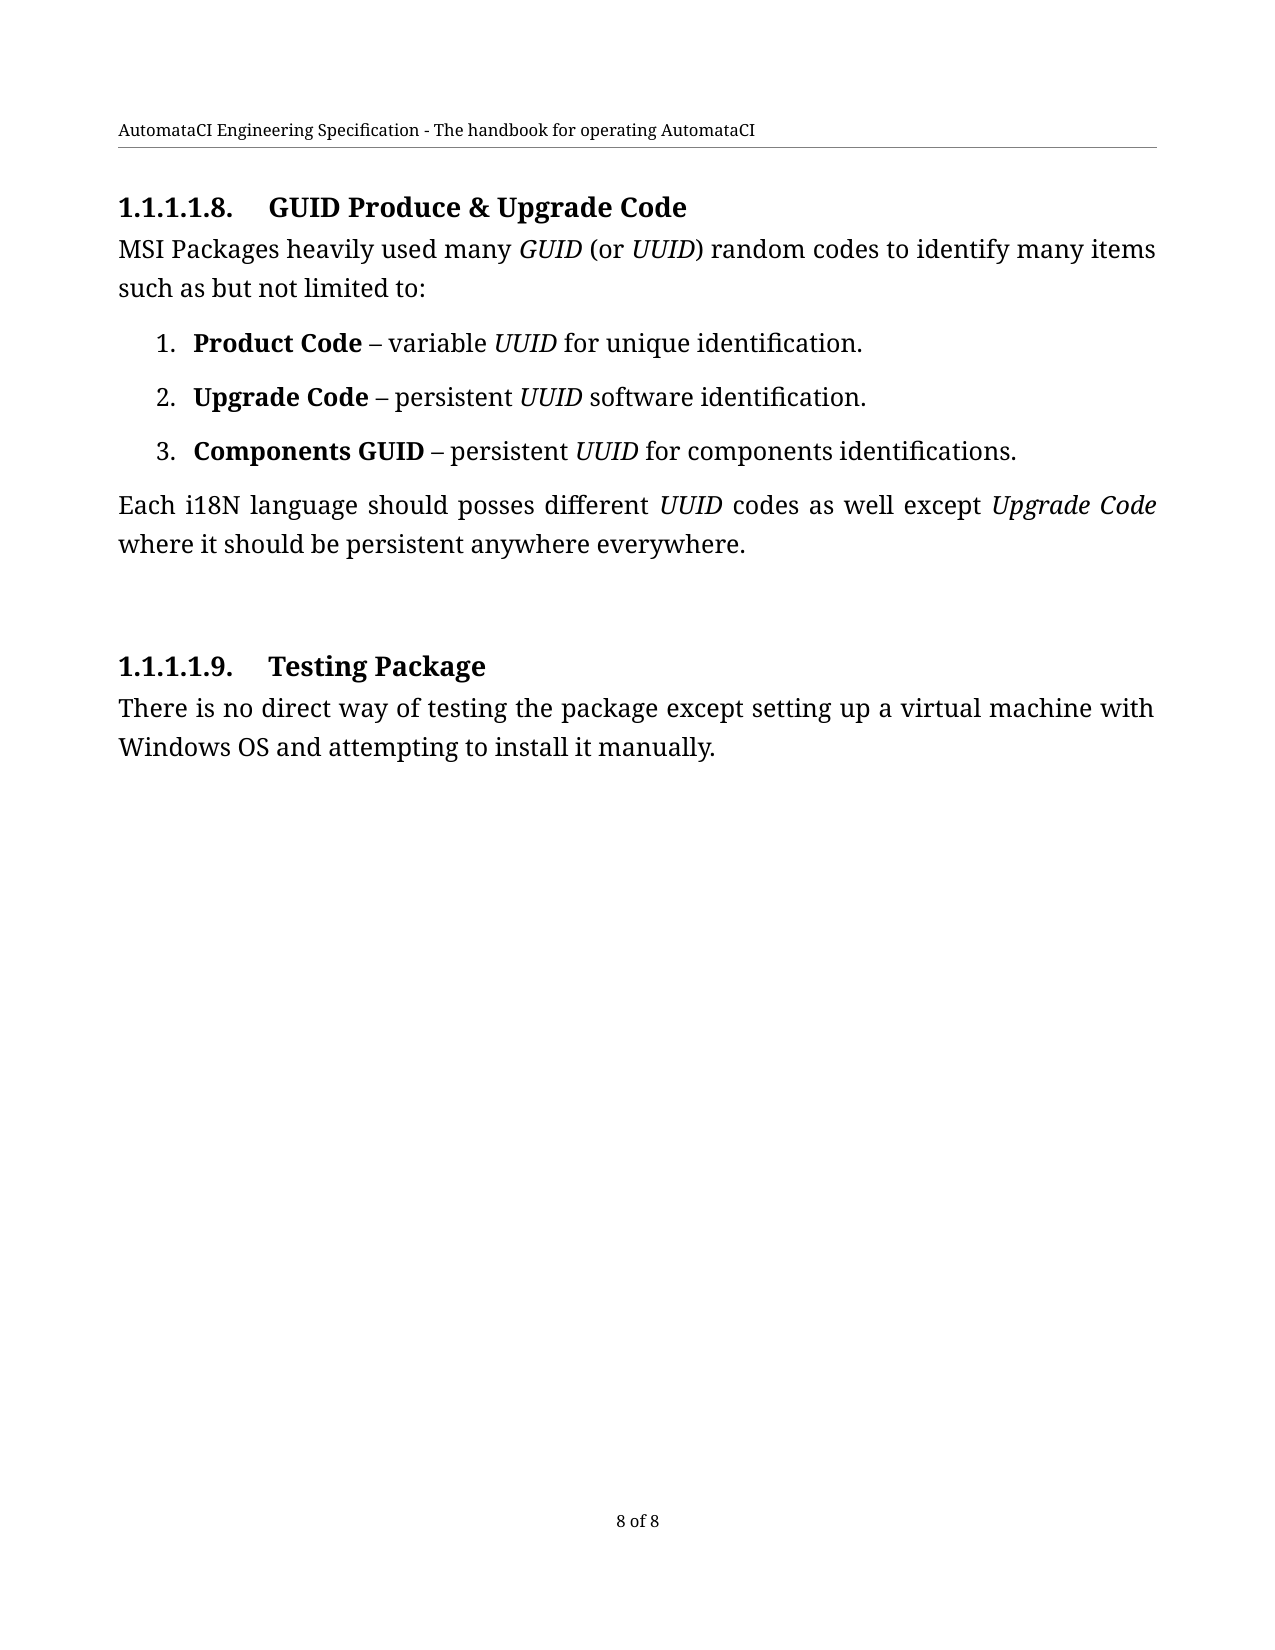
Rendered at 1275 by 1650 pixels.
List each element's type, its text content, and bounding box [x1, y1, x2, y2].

subtitle Testing Package [118, 648, 1157, 685]
text There is no direct way of testing the package except setting up a virtual machine with Windows OS and attempting to install it manually. [118, 691, 1157, 764]
list Components GUID – persistent UUID for components identifications. [156, 434, 1157, 468]
list Product Code – variable UUID for unique identification. [156, 325, 1157, 359]
subtitle GUID Produce & Upgrade Code [118, 189, 1157, 226]
text Each i18N language should posses different UUID codes as well except Upgrade Code where it should be persistent anywhere everywhere. [118, 488, 1157, 561]
text MSI Packages heavily used many GUID (or UUID) random codes to identify many items such as but not limited to: [118, 232, 1157, 305]
list Upgrade Code – persistent UUID software identification. [156, 379, 1157, 413]
